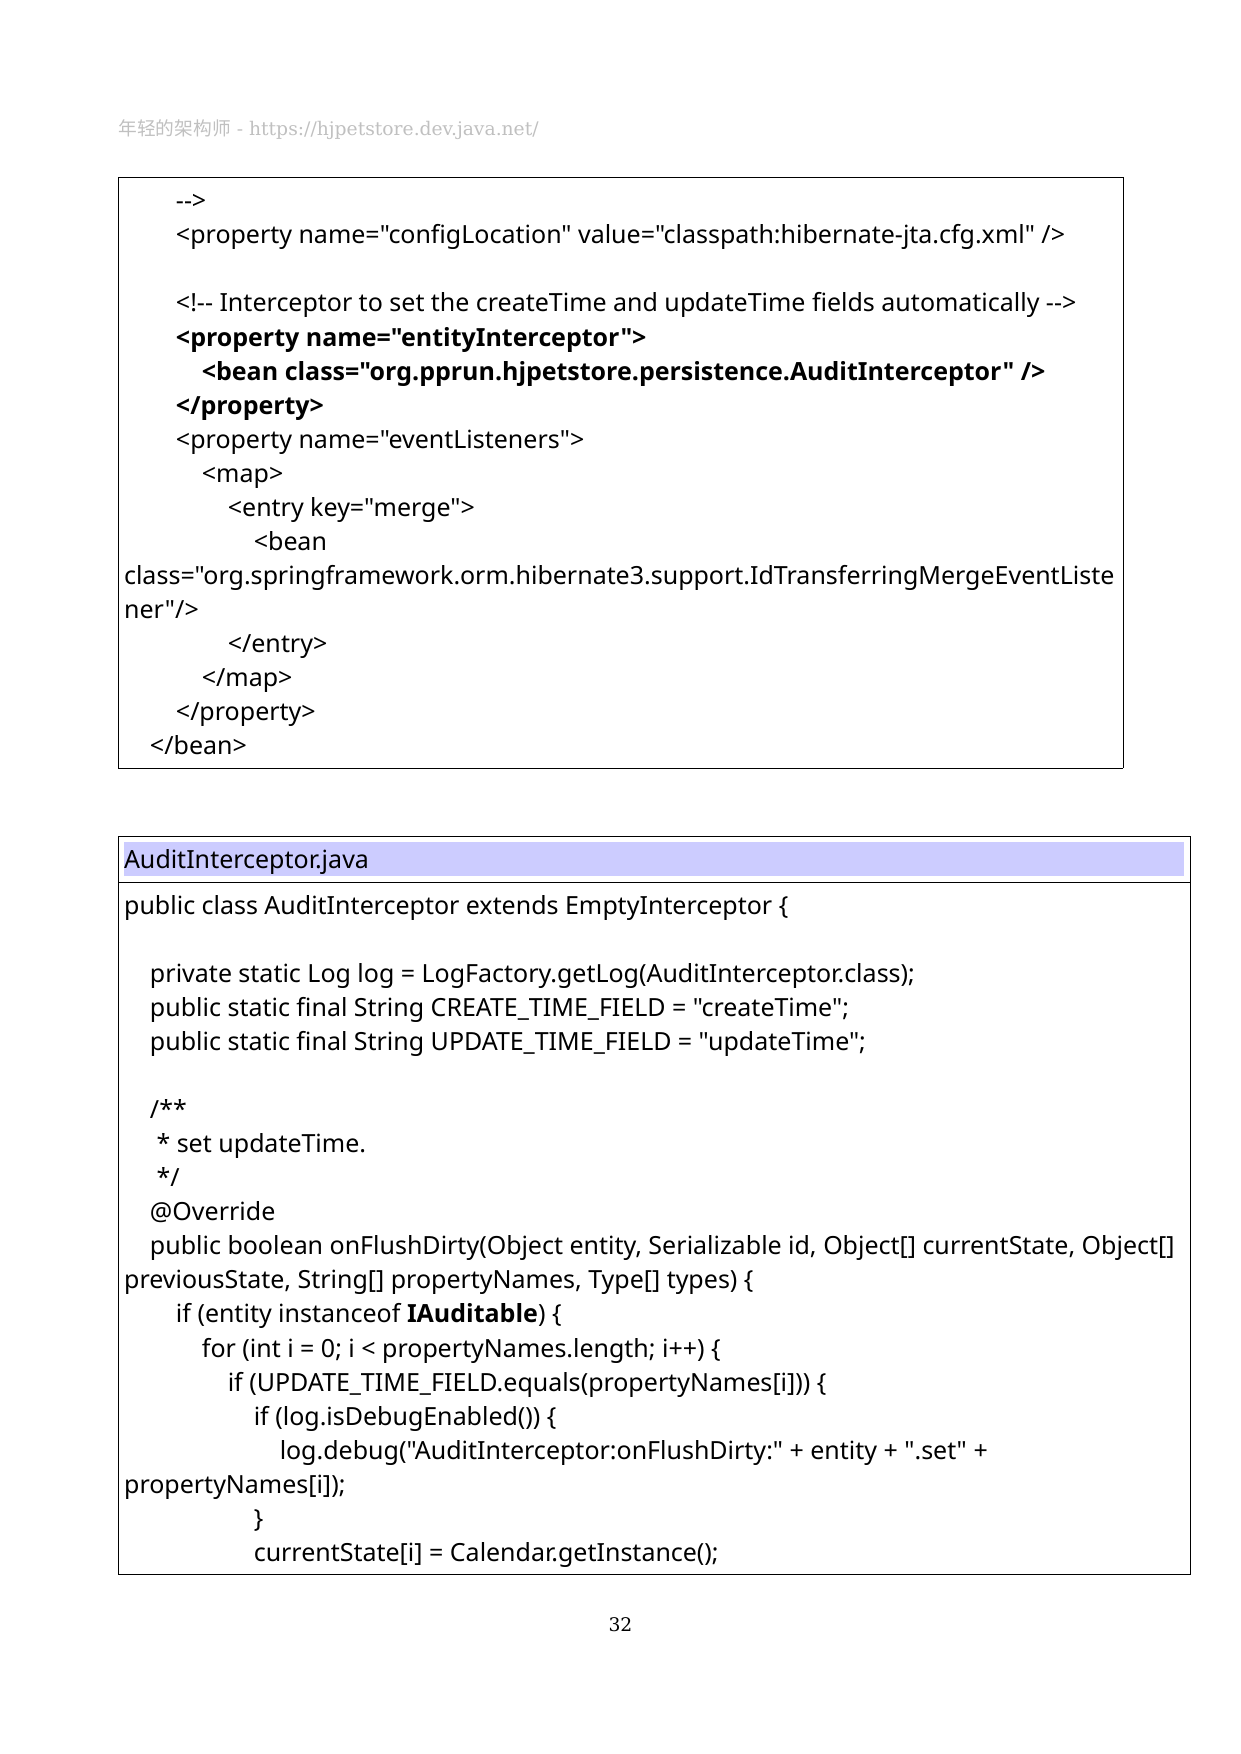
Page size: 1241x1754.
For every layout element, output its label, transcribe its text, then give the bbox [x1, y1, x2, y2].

table_cell public class AuditInterceptor extends EmptyInterceptor { private static Log log = LogFactory.getLog(AuditInterceptor.class); public static final String CREATE_TIME_FIELD = "createTime"; public static final String UPDATE_TIME_FIELD = "updateTime"; /** * set updateTime. */ @Override public boolean onFlushDirty(Object entity, Serializable id, Object[] currentState, Object[] previousState, String[] propertyNames, Type[] types) { if (entity instanceof IAuditable) { for (int i = 0; i < propertyNames.length; i++) { if (UPDATE_TIME_FIELD.equals(propertyNames[i])) { if (log.isDebugEnabled()) { log.debug("AuditInterceptor:onFlushDirty:" + entity + ".set" + propertyNames[i]); } currentState[i] = Calendar.getInstance(); [119, 883, 1190, 1574]
table_cell --> <property name="configLocation" value="classpath:hibernate-jta.cfg.xml" /> <!-- Interceptor to set the createTime and updateTime fields automatically --> <property name="entityInterceptor"> <bean class="org.pprun.hjpetstore.persistence.AuditInterceptor" /> </property> <property name="eventListeners"> <map> <entry key="merge"> <bean class="org.springframework.orm.hibernate3.support.IdTransferringMergeEventListener"/> </entry> </map> </property> </bean> [119, 178, 1123, 768]
table_header AuditInterceptor.java [119, 837, 1190, 882]
